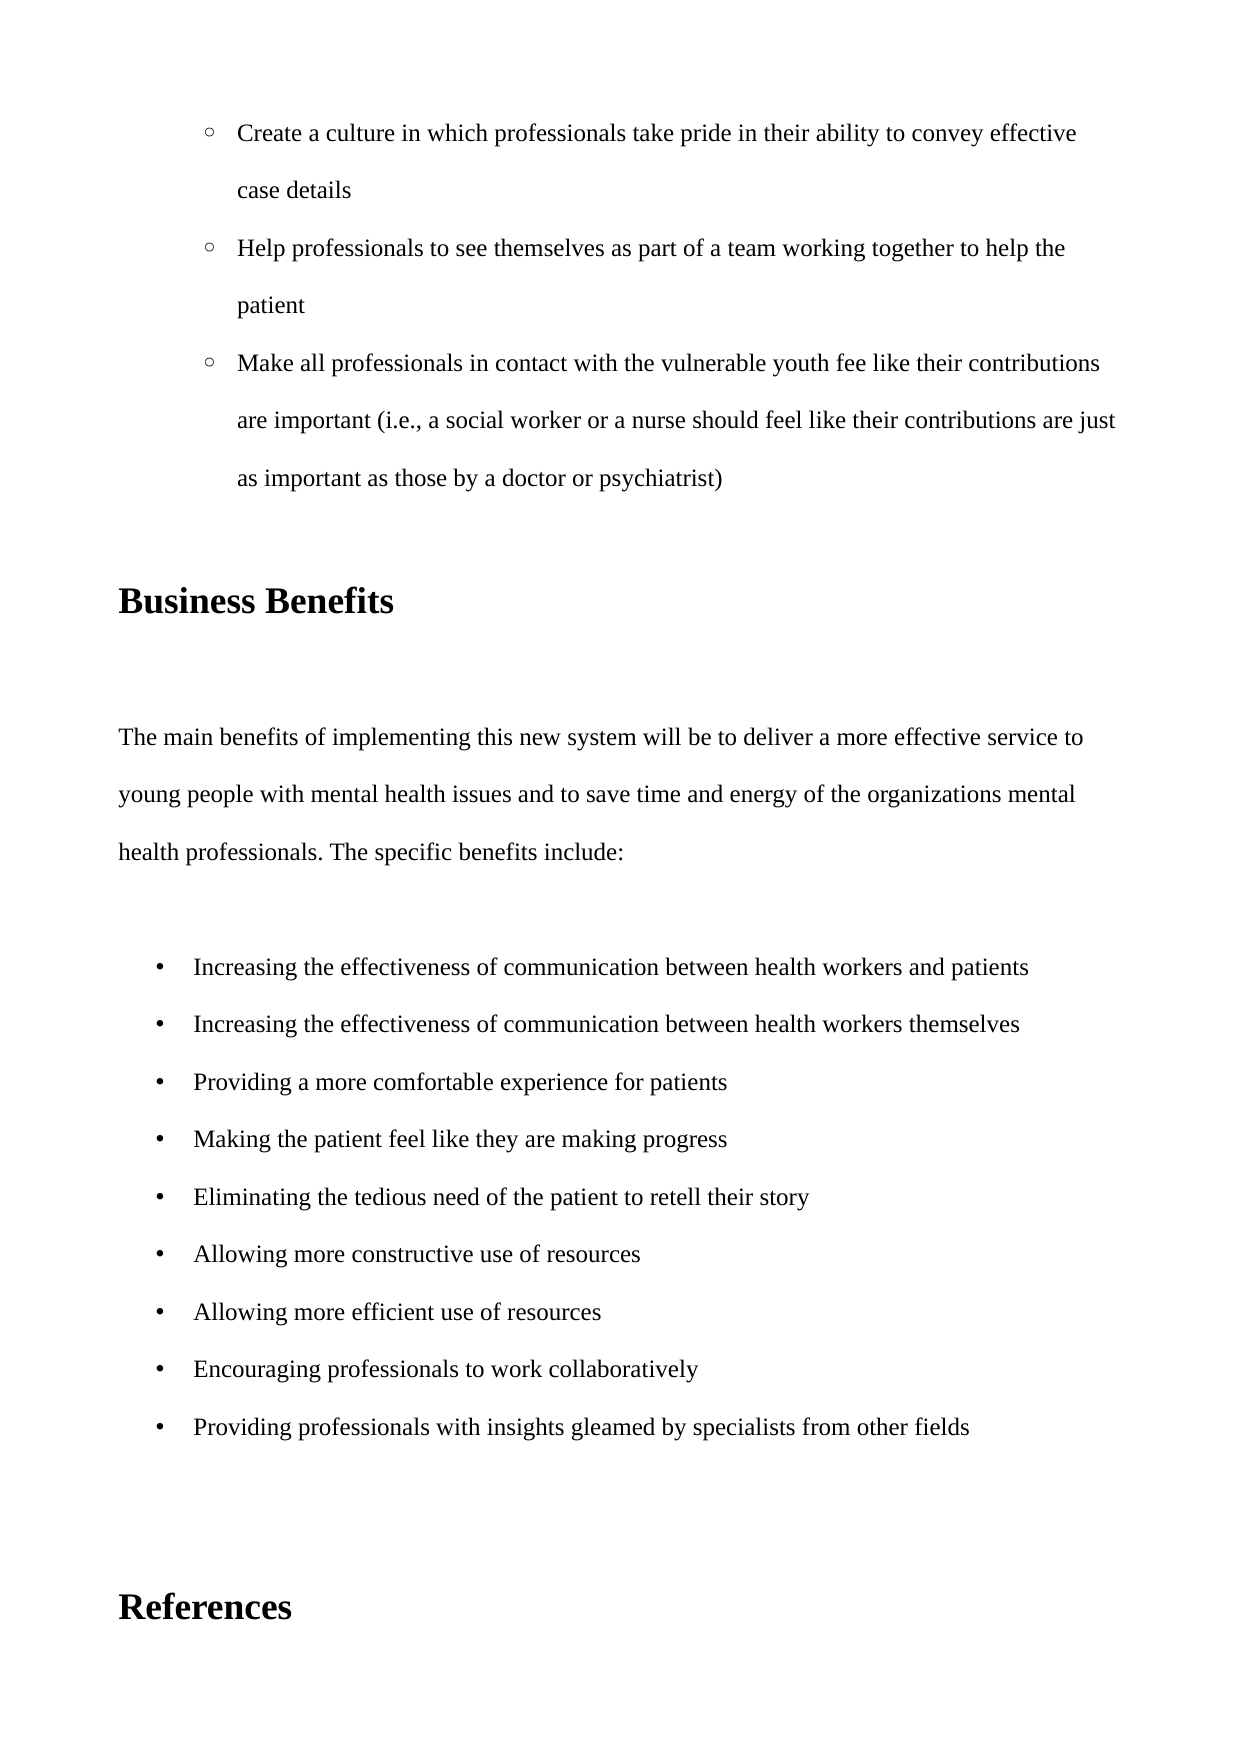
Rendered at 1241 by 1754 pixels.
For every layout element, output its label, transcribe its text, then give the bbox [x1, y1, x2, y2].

list Increasing the effectiveness of communication between health workers themselves [156, 1009, 1122, 1038]
list Encouraging professionals to work collaboratively [156, 1354, 1122, 1383]
list Create a culture in which professionals take pride in their ability to convey effective case details [199, 118, 1122, 204]
text References [118, 1584, 1122, 1627]
list Eliminating the tedious need of the patient to retell their story [156, 1182, 1122, 1211]
text The main benefits of implementing this new system will be to deliver a more effective service to young people with mental health issues and to save time and energy of the organizations mental health professionals. The specific benefits include: [118, 722, 1122, 866]
text Business Benefits [118, 578, 1122, 621]
list Increasing the effectiveness of communication between health workers and patients [156, 952, 1122, 981]
list Providing professionals with insights gleamed by specialists from other fields [156, 1412, 1122, 1441]
list Help professionals to see themselves as part of a team working together to help the patient [199, 233, 1122, 319]
list Allowing more efficient use of resources [156, 1297, 1122, 1326]
list Make all professionals in contact with the vulnerable youth fee like their contributions are important (i.e., a social worker or a nurse should feel like their contributions are just as important as those by a doctor or psychiatrist) [199, 348, 1122, 492]
list Providing a more comfortable experience for patients [156, 1067, 1122, 1096]
list Making the patient feel like they are making progress [156, 1124, 1122, 1153]
list Allowing more constructive use of resources [156, 1239, 1122, 1268]
